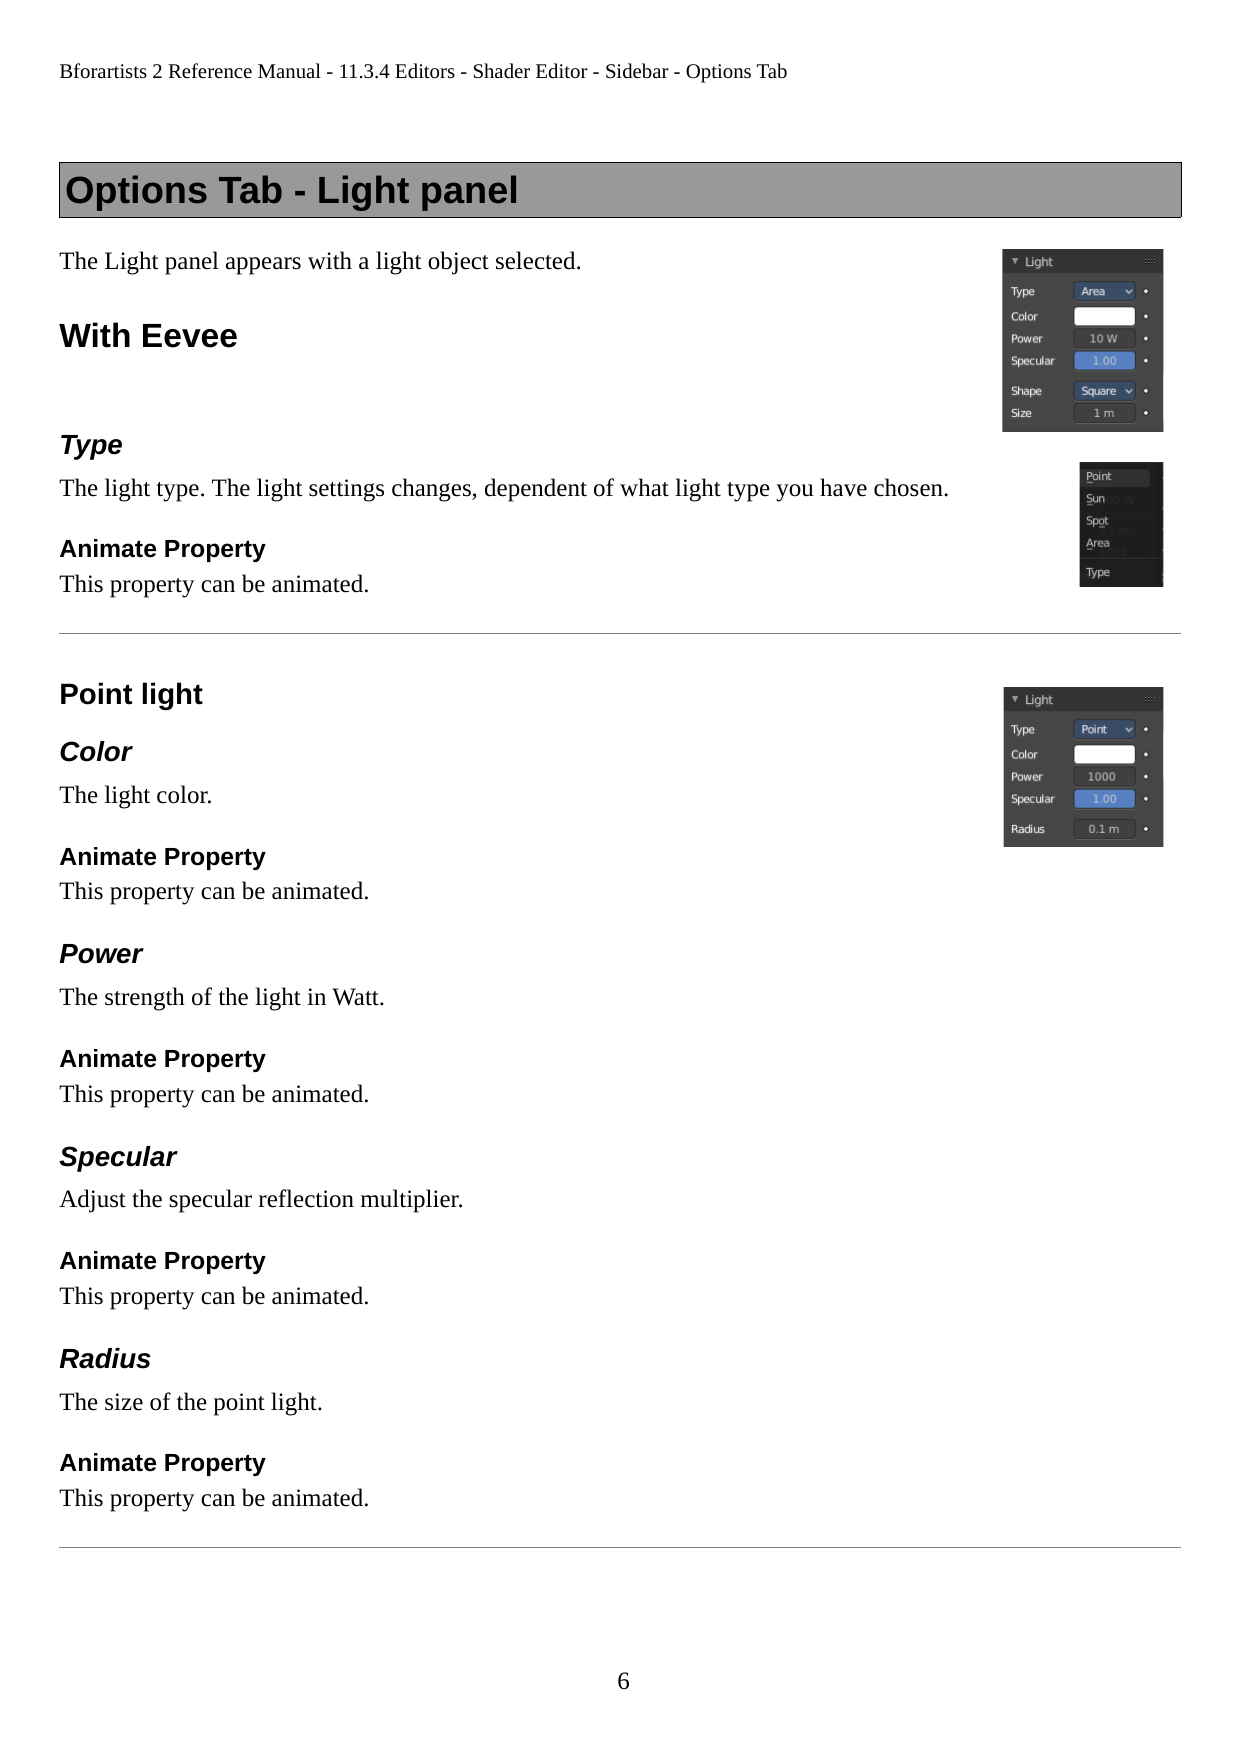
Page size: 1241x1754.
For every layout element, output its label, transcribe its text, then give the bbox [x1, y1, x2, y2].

text Adjust the specular reflection multiplier. [59, 1184, 1181, 1213]
table_header Options Tab - Light panel [60, 163, 1181, 217]
subtitle Power [59, 938, 1181, 970]
subtitle Animate Property [59, 842, 1181, 870]
subtitle [1164, 534, 1181, 563]
text This property can be animated. [59, 1079, 1181, 1107]
text The strength of the light in Watt. [59, 982, 1181, 1011]
text The Light panel appears with a light object selected. [59, 246, 1181, 274]
text The size of the point light. [59, 1387, 1181, 1416]
text This property can be animated. [59, 569, 1181, 598]
subtitle Color [59, 736, 1003, 767]
subtitle With Eevee [59, 316, 1002, 354]
subtitle Point light [59, 677, 1181, 711]
picture [1002, 249, 1164, 432]
subtitle Radius [59, 1342, 1181, 1374]
subtitle [1164, 736, 1181, 767]
text The light type. The light settings changes, dependent of what light type you have chosen. [59, 473, 1079, 501]
subtitle Animate Property [59, 1246, 1181, 1275]
picture [1003, 687, 1164, 847]
text The light color. [59, 780, 1003, 809]
text This property can be animated. [59, 876, 1181, 905]
text This property can be animated. [59, 1281, 1181, 1310]
subtitle Animate Property [59, 1448, 1181, 1477]
subtitle Specular [59, 1140, 1181, 1172]
subtitle Animate Property [59, 1044, 1181, 1072]
text [1164, 780, 1181, 809]
text This property can be animated. [59, 1483, 1181, 1512]
picture [1079, 462, 1164, 587]
subtitle [1164, 316, 1181, 354]
subtitle Type [59, 428, 1181, 460]
subtitle Animate Property [59, 534, 1079, 563]
